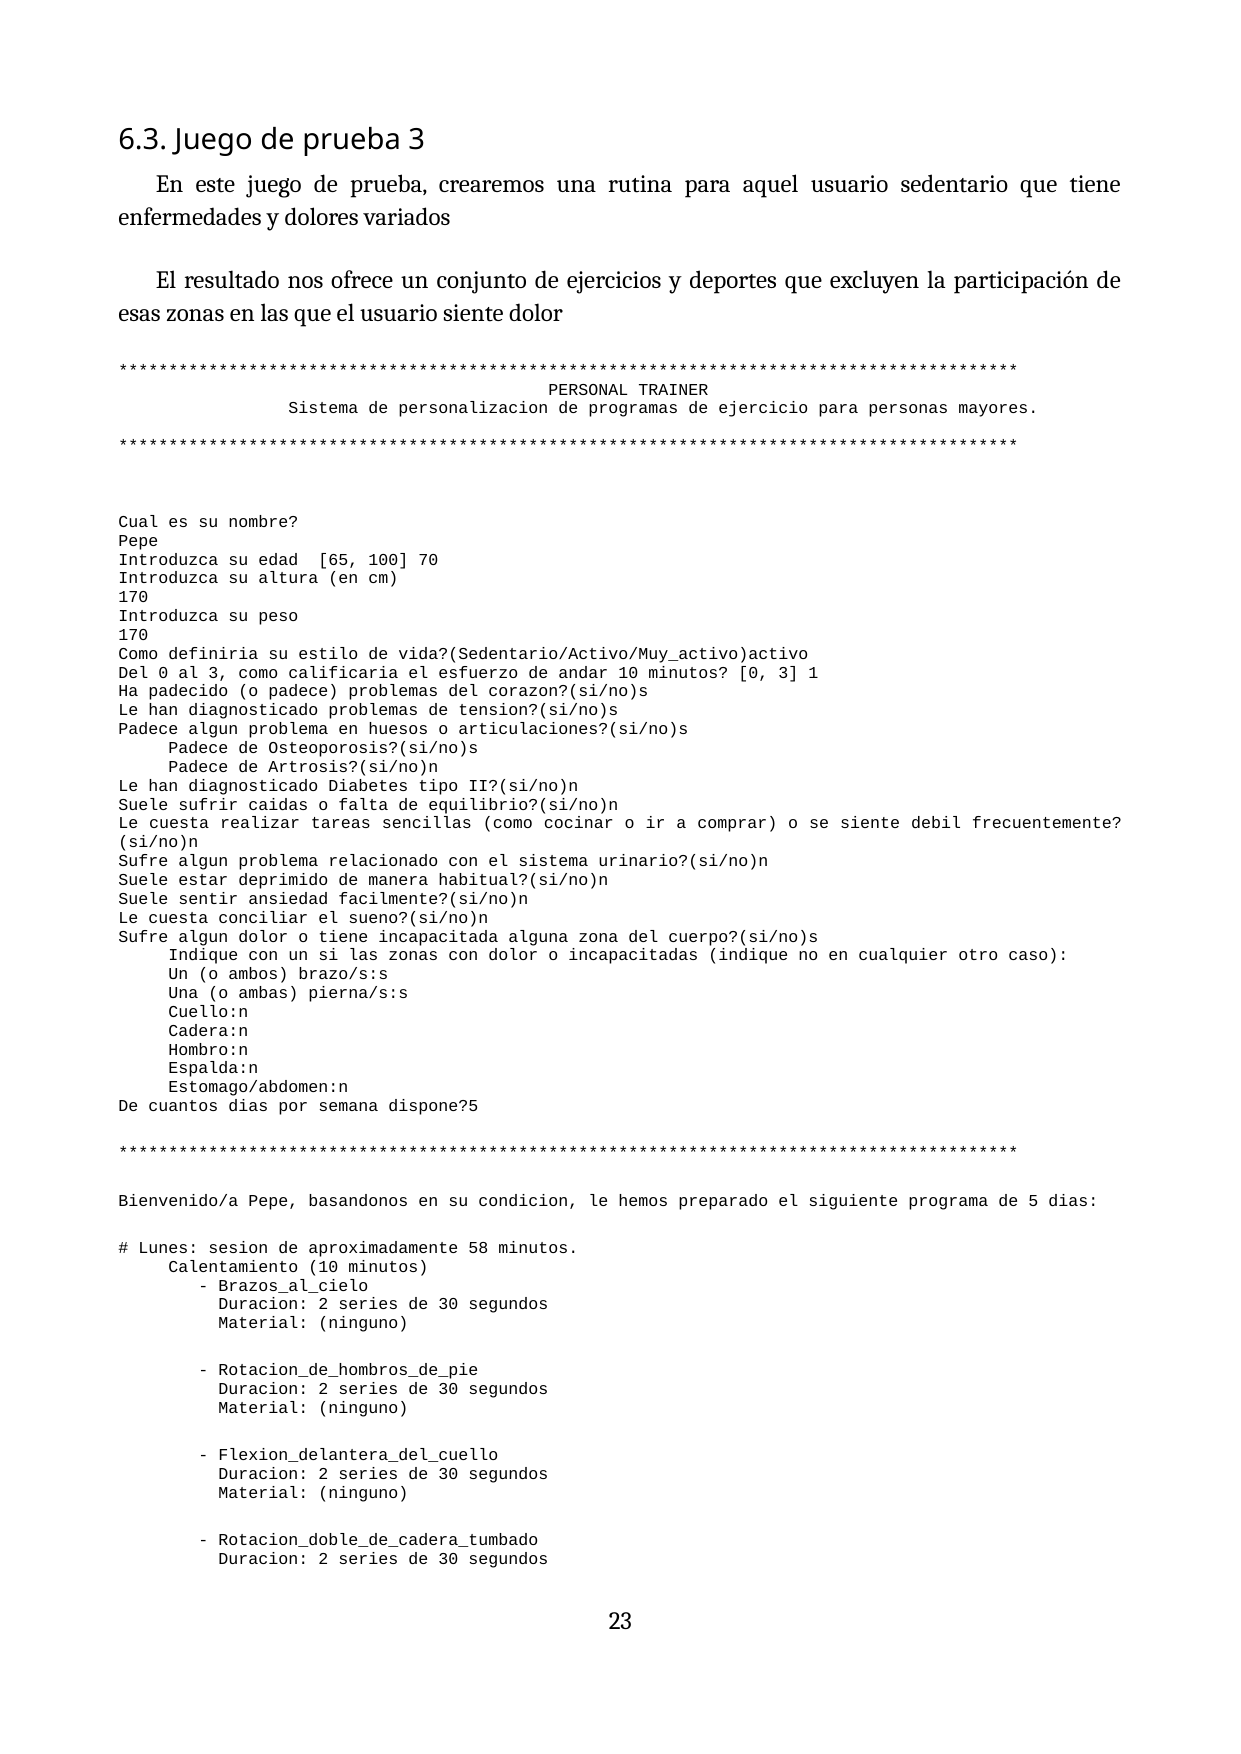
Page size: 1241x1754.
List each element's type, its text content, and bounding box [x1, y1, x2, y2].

text Material: (ninguno) [118, 1315, 1122, 1334]
text Duracion: 2 series de 30 segundos [118, 1551, 1122, 1569]
text 170 [118, 589, 1122, 608]
text Espalda:n [118, 1060, 1122, 1079]
text Introduzca su altura (en cm) [118, 570, 1122, 589]
text Material: (ninguno) [118, 1400, 1122, 1418]
text Suele sentir ansiedad facilmente?(si/no)n [118, 890, 1122, 909]
text Introduzca su edad [65, 100] 70 [118, 551, 1122, 570]
text Indique con un si las zonas con dolor o incapacitadas (indique no en cualquier otro caso): [118, 947, 1122, 966]
text Le cuesta conciliar el sueno?(si/no)n [118, 909, 1122, 928]
text Como definiria su estilo de vida?(Sedentario/Activo/Muy_activo)activo [118, 645, 1122, 664]
text - Rotacion_de_hombros_de_pie [118, 1362, 1122, 1381]
text ****************************************************************************************** [118, 438, 1122, 457]
text Sufre algun dolor o tiene incapacitada alguna zona del cuerpo?(si/no)s [118, 928, 1122, 947]
text Le cuesta realizar tareas sencillas (como cocinar o ir a comprar) o se siente debil frecuentemente?(si/no)n [118, 815, 1122, 853]
text PERSONAL TRAINER [118, 381, 1122, 400]
text - Brazos_al_cielo [118, 1277, 1122, 1296]
text Introduzca su peso [118, 608, 1122, 626]
text Una (o ambas) pierna/s:s [118, 985, 1122, 1003]
text - Flexion_delantera_del_cuello [118, 1447, 1122, 1466]
text - Rotacion_doble_de_cadera_tumbado [118, 1532, 1122, 1551]
text Del 0 al 3, como calificaria el esfuerzo de andar 10 minutos? [0, 3] 1 [118, 664, 1122, 683]
text Cadera:n [118, 1022, 1122, 1041]
text De cuantos dias por semana dispone?5 [118, 1098, 1122, 1117]
text Duracion: 2 series de 30 segundos [118, 1466, 1122, 1484]
text Calentamiento (10 minutos) [118, 1258, 1122, 1277]
text Le han diagnosticado Diabetes tipo II?(si/no)n [118, 777, 1122, 796]
text Bienvenido/a Pepe, basandonos en su condicion, le hemos preparado el siguiente programa de 5 dias: [118, 1192, 1122, 1211]
text Un (o ambos) brazo/s:s [118, 966, 1122, 985]
text Duracion: 2 series de 30 segundos [118, 1296, 1122, 1315]
text Padece algun problema en huesos o articulaciones?(si/no)s [118, 721, 1122, 739]
text El resultado nos ofrece un conjunto de ejercicios y deportes que excluyen la participación de esas zonas en las que el usuario siente dolor [118, 266, 1122, 328]
text Ha padecido (o padece) problemas del corazon?(si/no)s [118, 683, 1122, 702]
text Duracion: 2 series de 30 segundos [118, 1381, 1122, 1400]
text ****************************************************************************************** [118, 1145, 1122, 1164]
text Hombro:n [118, 1041, 1122, 1060]
text Le han diagnosticado problemas de tension?(si/no)s [118, 702, 1122, 721]
text Suele estar deprimido de manera habitual?(si/no)n [118, 872, 1122, 890]
text Cual es su nombre? [118, 513, 1122, 532]
text Suele sufrir caidas o falta de equilibrio?(si/no)n [118, 796, 1122, 815]
text Sistema de personalizacion de programas de ejercicio para personas mayores. [118, 400, 1122, 438]
text Padece de Artrosis?(si/no)n [118, 758, 1122, 777]
text En este juego de prueba, crearemos una rutina para aquel usuario sedentario que tiene enfermedades y dolores variados [118, 170, 1122, 232]
subtitle 6.3. Juego de prueba 3 [118, 118, 1122, 158]
text Padece de Osteoporosis?(si/no)s [118, 739, 1122, 758]
text Cuello:n [118, 1003, 1122, 1022]
text # Lunes: sesion de aproximadamente 58 minutos. [118, 1239, 1122, 1258]
text Estomago/abdomen:n [118, 1079, 1122, 1098]
text Sufre algun problema relacionado con el sistema urinario?(si/no)n [118, 853, 1122, 872]
text 170 [118, 626, 1122, 645]
text Pepe [118, 532, 1122, 551]
text ****************************************************************************************** [118, 362, 1122, 381]
text Material: (ninguno) [118, 1484, 1122, 1503]
